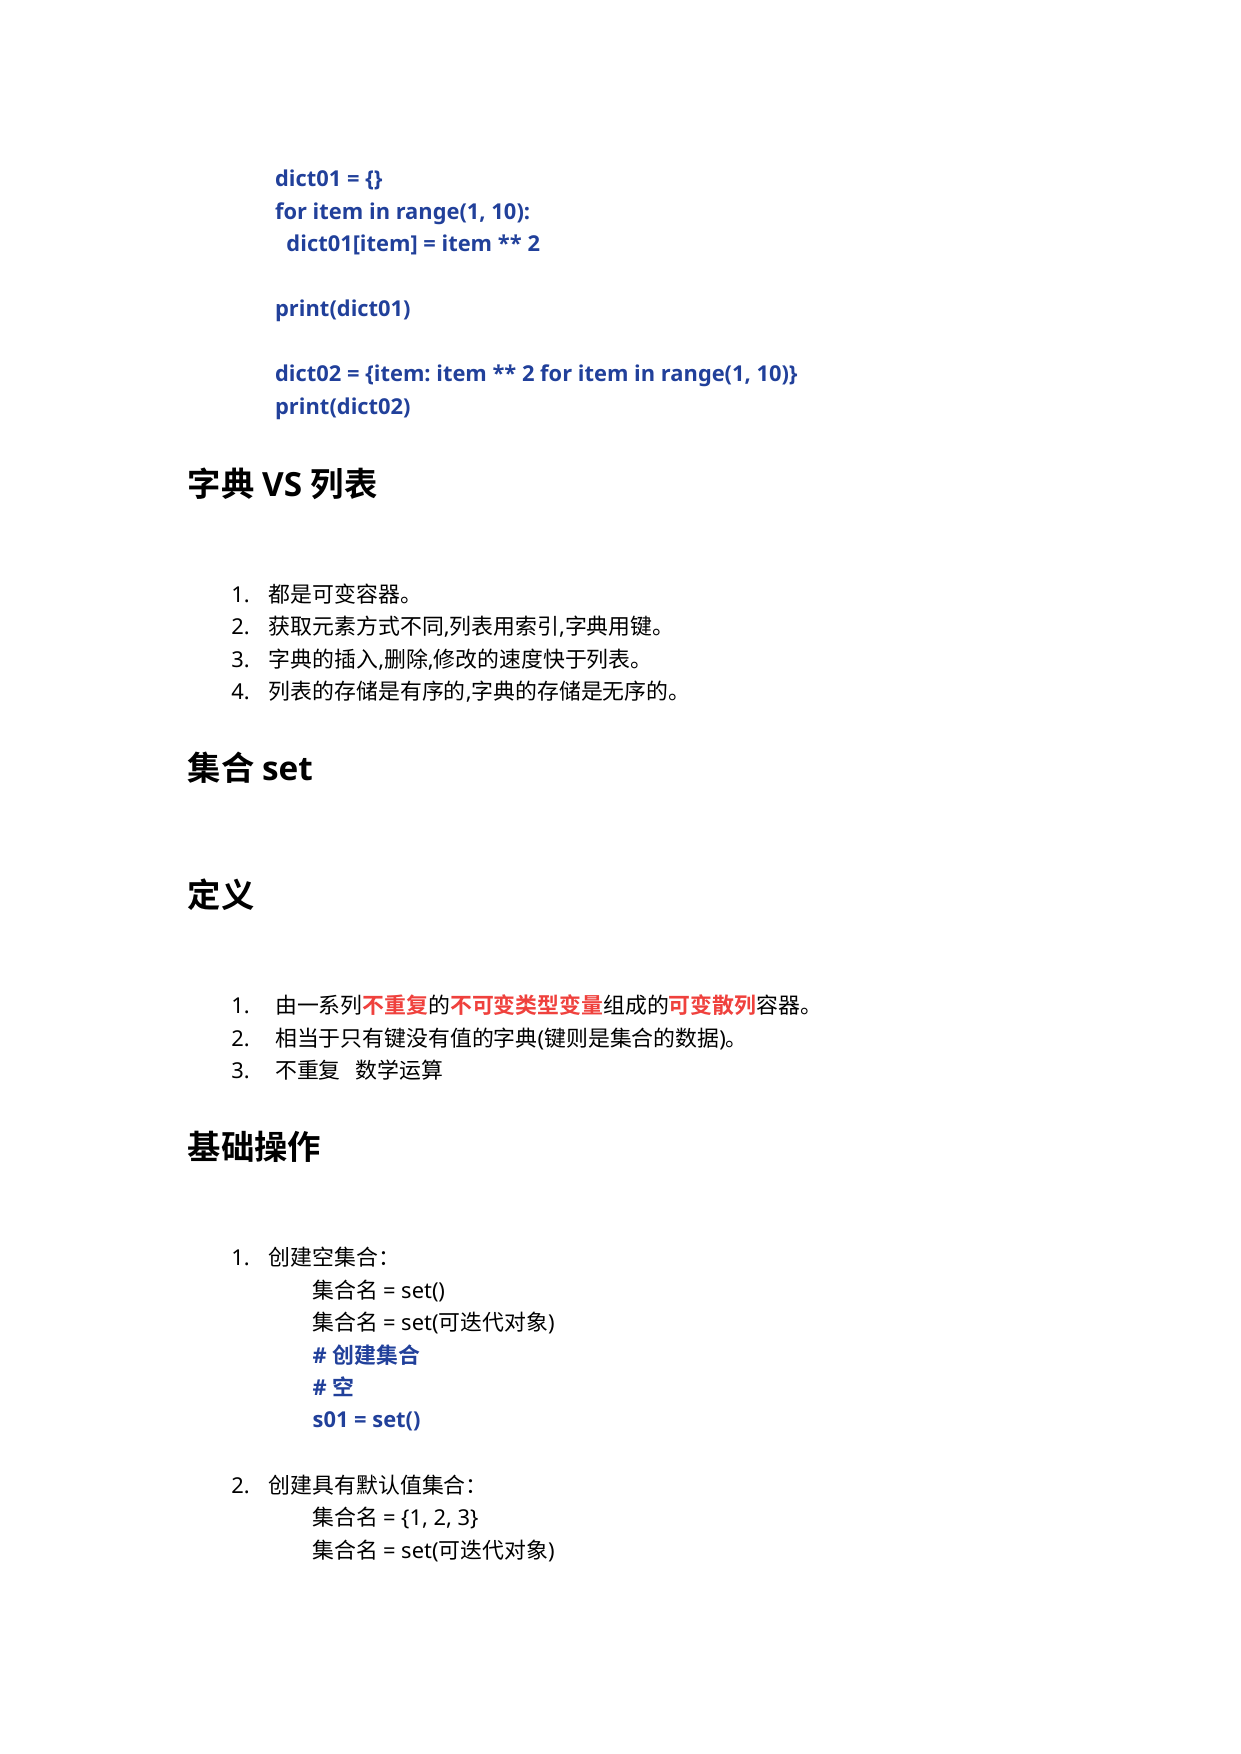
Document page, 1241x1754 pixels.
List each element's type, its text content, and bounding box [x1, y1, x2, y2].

text print(dict02) [275, 389, 1053, 422]
text # 创建集合 [269, 1337, 1053, 1370]
subtitle 集合 set [187, 733, 1053, 798]
list 列表的存储是有序的,字典的存储是无序的。 [231, 674, 1053, 706]
text s01 = set() [269, 1402, 1053, 1435]
subtitle 字典 VS 列表 [187, 449, 1053, 514]
list 相当于只有键没有值的字典(键则是集合的数据)。 [231, 1021, 1053, 1053]
list 创建具有默认值集合： [231, 1467, 1053, 1500]
text 集合名 = set(可迭代对象) [269, 1305, 1053, 1337]
list 字典的插入,删除,修改的速度快于列表。 [231, 641, 1053, 674]
subtitle 定义 [187, 861, 1053, 926]
text print(dict01) [275, 292, 1053, 324]
text dict02 = {item: item ** 2 for item in range(1, 10)} [275, 357, 1053, 389]
subtitle 基础操作 [187, 1113, 1053, 1178]
text dict01 = {} [275, 162, 1053, 194]
list 创建空集合： [231, 1240, 1053, 1272]
text dict01[item] = item ** 2 [275, 227, 1053, 259]
text # 空 [269, 1370, 1053, 1402]
list 都是可变容器。 [231, 576, 1053, 609]
list 不重复 数学运算 [231, 1053, 1053, 1086]
list 获取元素方式不同,列表用索引,字典用键。 [231, 609, 1053, 641]
text 集合名 = set(可迭代对象) [269, 1532, 1053, 1565]
text for item in range(1, 10): [275, 194, 1053, 227]
text 集合名 = set() [269, 1272, 1053, 1305]
text 集合名 = {1, 2, 3} [269, 1500, 1053, 1532]
list 由一系列不重复的不可变类型变量组成的可变散列容器。 [231, 988, 1053, 1021]
